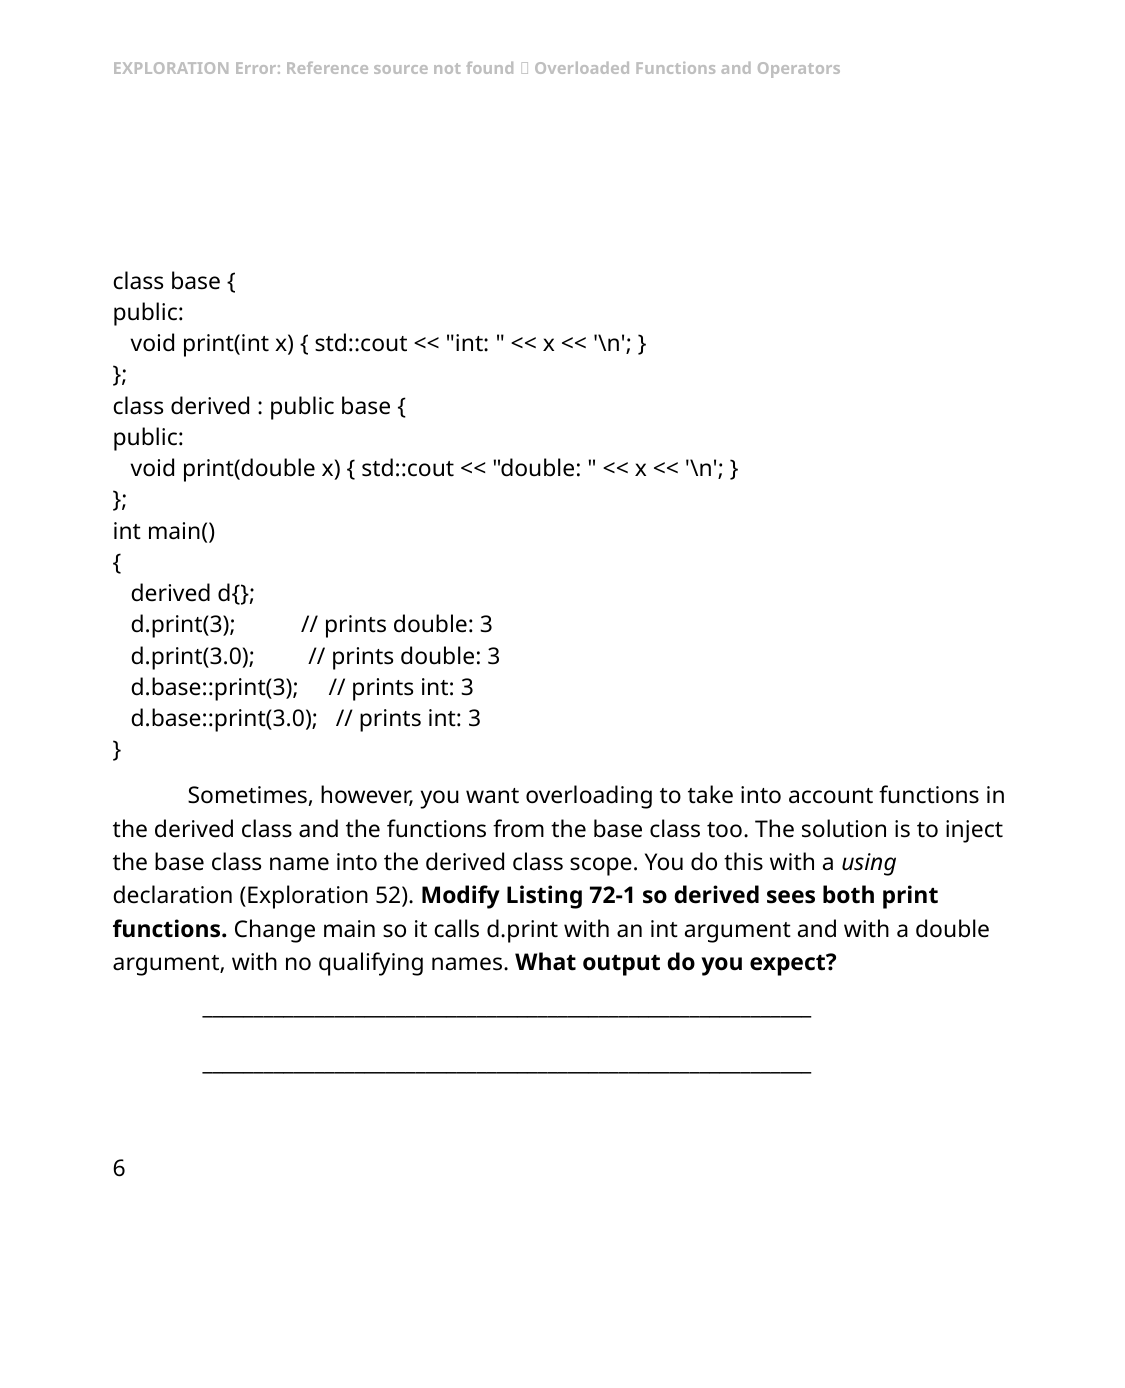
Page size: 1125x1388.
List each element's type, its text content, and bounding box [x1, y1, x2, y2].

text } [112, 733, 1012, 764]
text public: [112, 421, 1012, 452]
text int main() [112, 514, 1012, 546]
text class base { [112, 264, 1012, 296]
text Sometimes, however, you want overloading to take into account functions in the derived class and the functions from the base class too. The solution is to inject the base class name into the derived class scope. You do this with a using declaration (Exploration 52). Modify Listing 72-1 so derived sees both print functions. Change main so it calls d.print with an int argument and with a double argument, with no qualifying names. What output do you expect? [112, 777, 1012, 977]
text }; [112, 358, 1012, 389]
text d.print(3.0); // prints double: 3 [112, 639, 1012, 671]
list ____________________________________________________________ [202, 1046, 892, 1078]
text }; [112, 483, 1012, 514]
text { [112, 546, 1012, 577]
text void print(int x) { std::cout << "int: " << x << '\n'; } [112, 327, 1012, 358]
text void print(double x) { std::cout << "double: " << x << '\n'; } [112, 452, 1012, 483]
text d.base::print(3); // prints int: 3 [112, 671, 1012, 702]
text d.base::print(3.0); // prints int: 3 [112, 702, 1012, 733]
text class derived : public base { [112, 389, 1012, 421]
text d.print(3); // prints double: 3 [112, 608, 1012, 639]
text public: [112, 296, 1012, 327]
list ____________________________________________________________ [202, 989, 892, 1021]
text derived d{}; [112, 577, 1012, 608]
